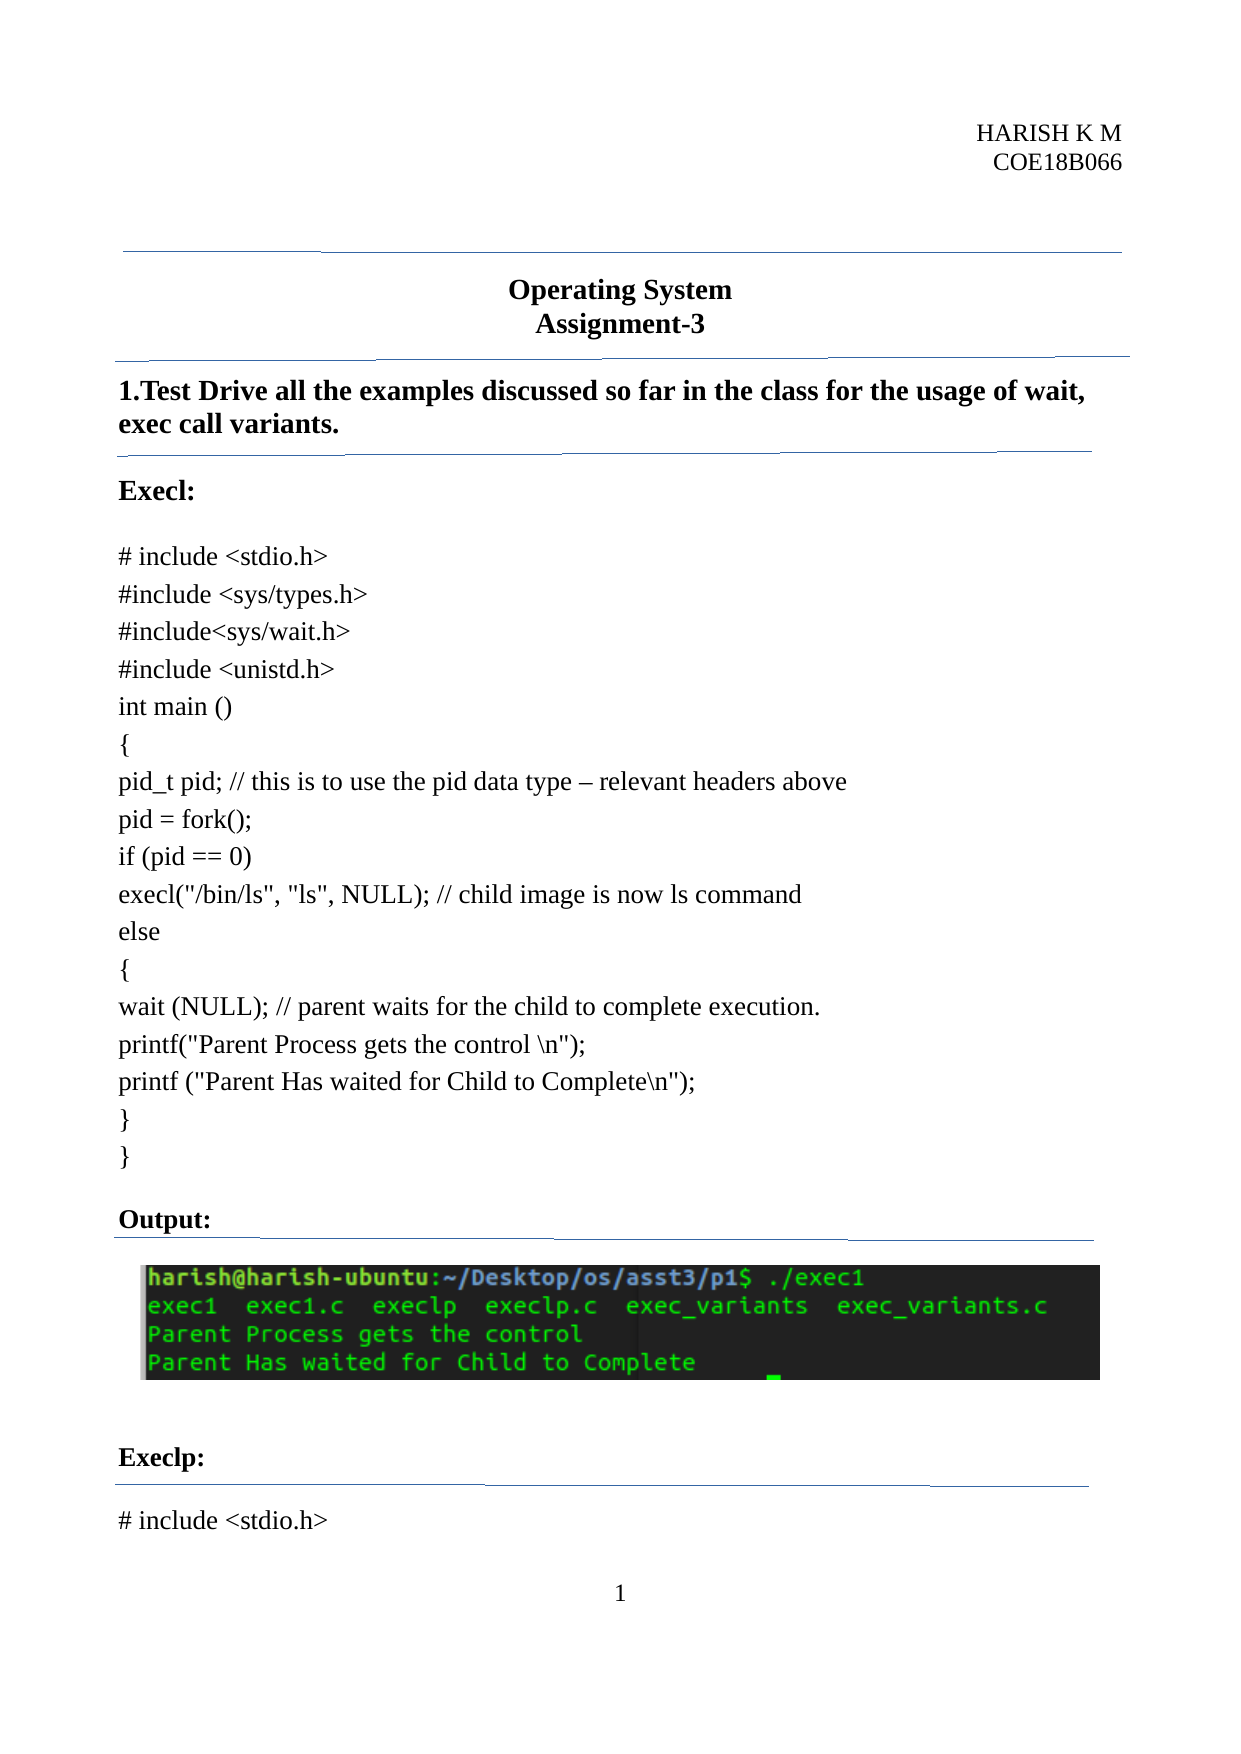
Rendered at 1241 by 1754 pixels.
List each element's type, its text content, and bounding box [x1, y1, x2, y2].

text Execl: [118, 473, 1122, 507]
text # include <stdio.h> [118, 1504, 1122, 1535]
text # include <stdio.h> [118, 541, 1122, 572]
text Execlp: [118, 1441, 1122, 1473]
text Output: [118, 1203, 1122, 1234]
picture [140, 1265, 1100, 1380]
text else [118, 909, 1122, 947]
text Operating System [118, 272, 1122, 306]
text { [118, 722, 1122, 759]
text execl("/bin/ls", "ls", NULL); // child image is now ls command [118, 872, 1122, 909]
text Assignment-3 [118, 306, 1122, 339]
text } [118, 1134, 1122, 1172]
text } [118, 1097, 1122, 1134]
text #include <sys/types.h> [118, 572, 1122, 609]
text printf("Parent Process gets the control \n"); [118, 1022, 1122, 1059]
text int main () [118, 684, 1122, 722]
text { [118, 947, 1122, 984]
text #include<sys/wait.h> [118, 609, 1122, 647]
text wait (NULL); // parent waits for the child to complete execution. [118, 984, 1122, 1022]
text pid_t pid; // this is to use the pid data type – relevant headers above [118, 759, 1122, 797]
text #include <unistd.h> [118, 647, 1122, 684]
text 1.Test Drive all the examples discussed so far in the class for the usage of wait, exec call variants. [118, 373, 1122, 440]
text if (pid == 0) [118, 834, 1122, 872]
text pid = fork(); [118, 797, 1122, 834]
text printf ("Parent Has waited for Child to Complete\n"); [118, 1059, 1122, 1097]
